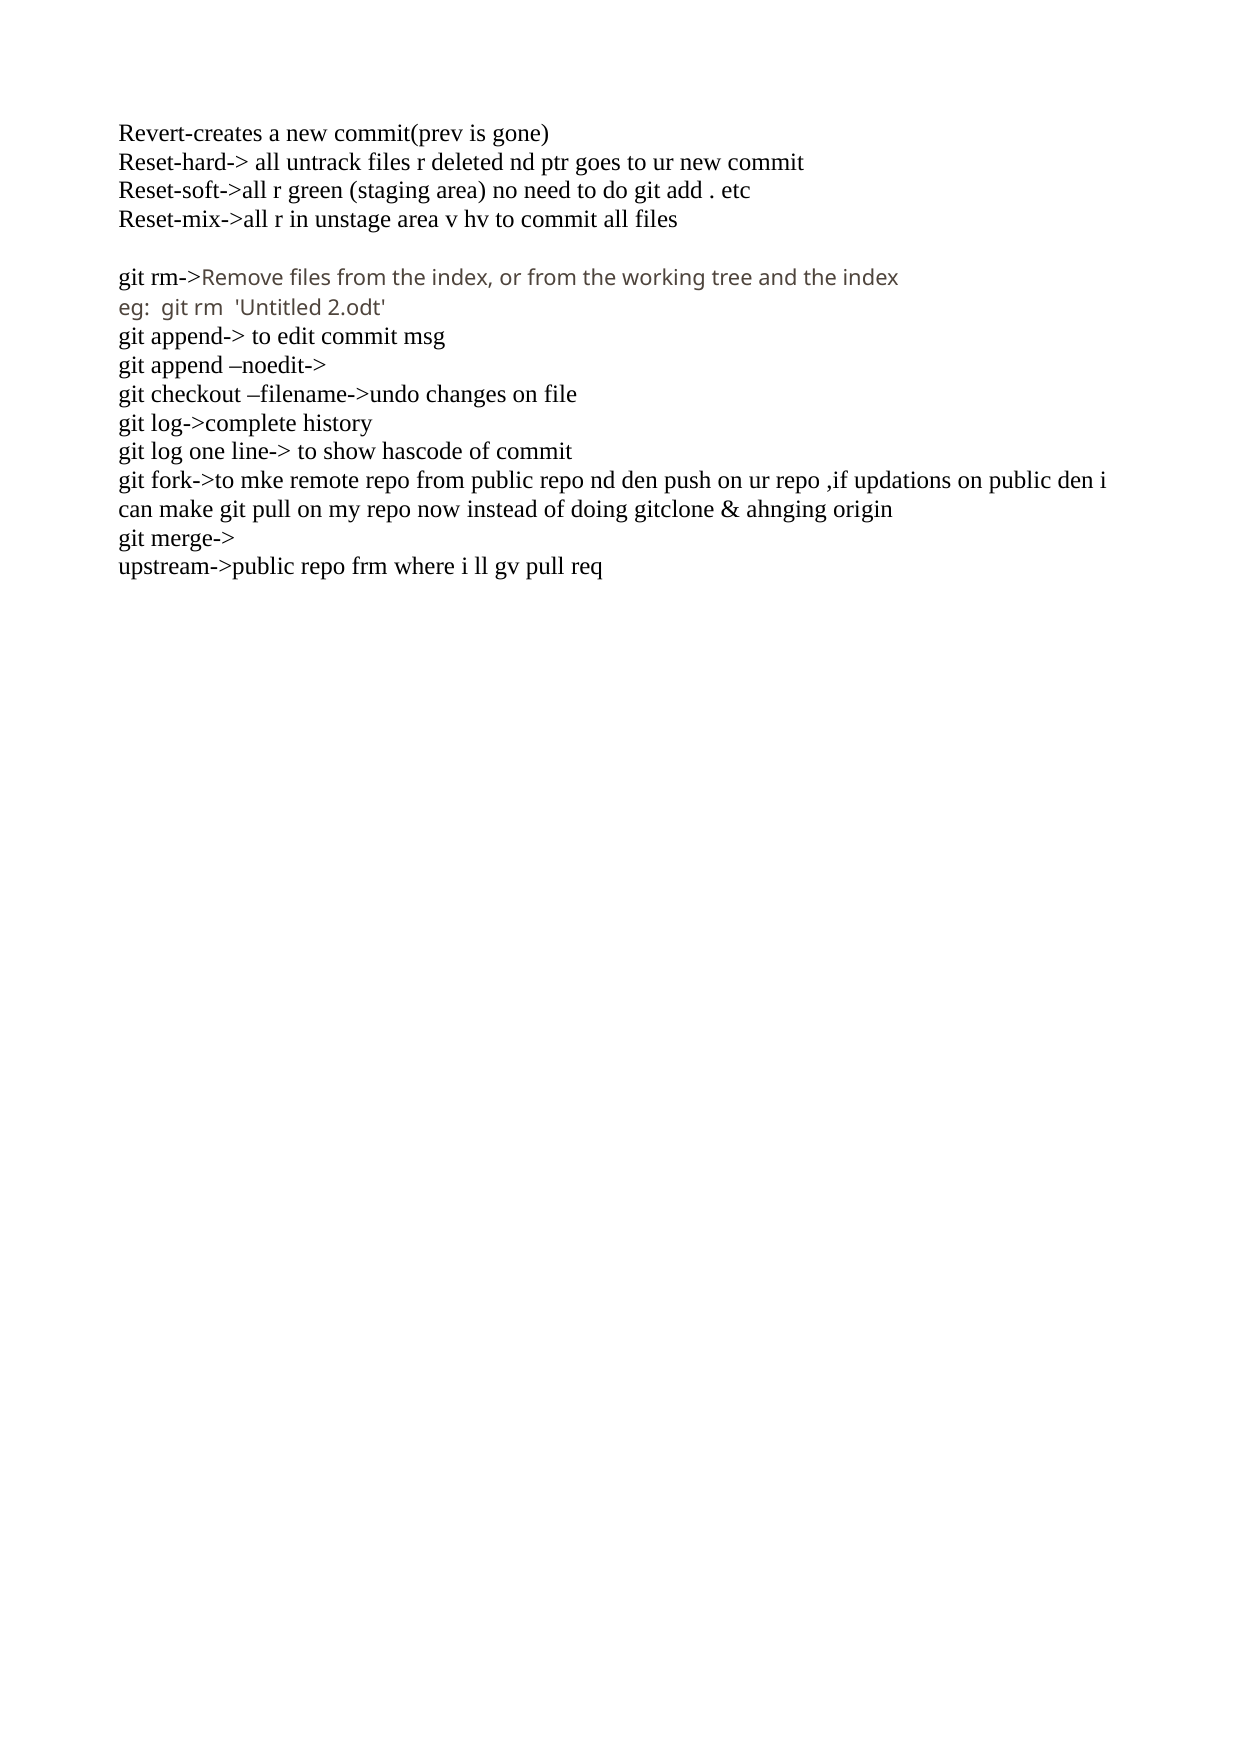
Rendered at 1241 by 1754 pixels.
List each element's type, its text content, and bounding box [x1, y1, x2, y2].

text git log one line-> to show hascode of commit [118, 436, 1122, 465]
text git append-> to edit commit msg [118, 321, 1122, 350]
text git log->complete history [118, 408, 1122, 436]
text git append –noedit-> [118, 350, 1122, 379]
text git fork->to mke remote repo from public repo nd den push on ur repo ,if updations on public den i can make git pull on my repo now instead of doing gitclone & ahnging origin [118, 465, 1122, 523]
text upstream->public repo frm where i ll gv pull req [118, 551, 1122, 580]
text git rm->Remove files from the index, or from the working tree and the index [118, 233, 1122, 292]
text git checkout –filename->undo changes on file [118, 379, 1122, 408]
text git merge-> [118, 523, 1122, 551]
text eg: git rm 'Untitled 2.odt' [118, 292, 1122, 321]
text Reset-soft->all r green (staging area) no need to do git add . etc [118, 176, 1122, 204]
text Reset-hard-> all untrack files r deleted nd ptr goes to ur new commit [118, 147, 1122, 176]
text Reset-mix->all r in unstage area v hv to commit all files [118, 204, 1122, 233]
text Revert-creates a new commit(prev is gone) [118, 118, 1122, 147]
